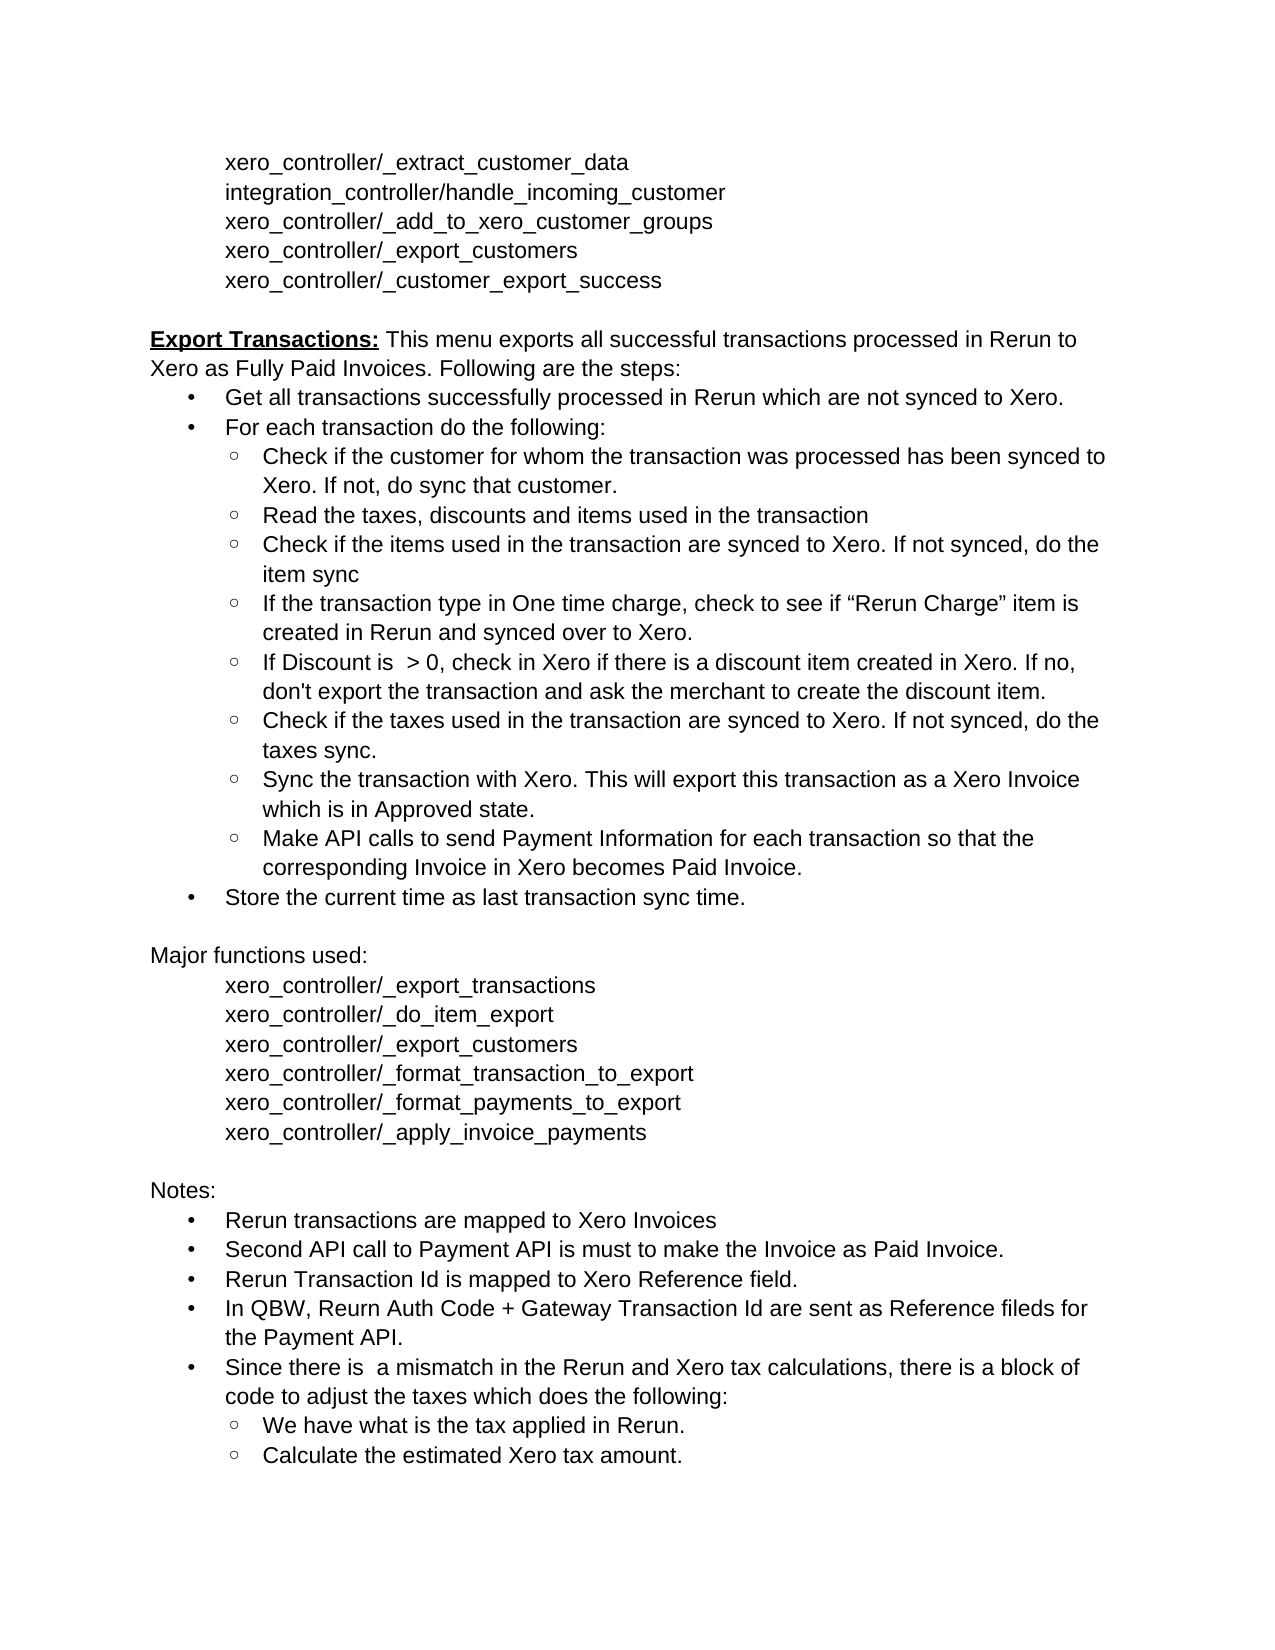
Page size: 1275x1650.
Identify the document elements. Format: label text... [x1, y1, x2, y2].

text xero_controller/_do_item_export [150, 1002, 1274, 1027]
list Check if the customer for whom the transaction was processed has been synced to Xero. If not, do sync that customer. [225, 444, 1125, 499]
list If Discount is > 0, check in Xero if there is a discount item created in Xero. If no, don't export the transaction and ask the merchant to create the discount item. [225, 649, 1125, 704]
text xero_controller/_export_customers [150, 238, 1125, 264]
list Second API call to Payment API is must to make the Invoice as Paid Invoice. [187, 1237, 1125, 1262]
list Read the taxes, discounts and items used in the transaction [225, 502, 1125, 528]
list If the transaction type in One time charge, check to see if “Rerun Charge” item is created in Rerun and synced over to Xero. [225, 591, 1125, 646]
list Rerun transactions are mapped to Xero Invoices [187, 1207, 1125, 1233]
text xero_controller/_add_to_xero_customer_groups [150, 209, 1125, 234]
text Notes: [150, 1178, 1274, 1204]
text xero_controller/_format_payments_to_export [150, 1090, 1274, 1116]
list Check if the taxes used in the transaction are synced to Xero. If not synced, do the taxes sync. [225, 708, 1125, 763]
text Major functions used: [150, 943, 1274, 969]
text xero_controller/_customer_export_success [150, 267, 1125, 293]
text xero_controller/_export_transactions [150, 972, 1274, 998]
list Since there is a mismatch in the Rerun and Xero tax calculations, there is a block of code to adjust the taxes which does the following: [187, 1354, 1125, 1409]
list For each transaction do the following: [187, 414, 1125, 440]
list Store the current time as last transaction sync time. [187, 884, 1274, 910]
text xero_controller/_extract_customer_data [150, 150, 1125, 176]
list Sync the transaction with Xero. This will export this transaction as a Xero Invoice which is in Approved state. [225, 767, 1125, 822]
list Check if the items used in the transaction are synced to Xero. If not synced, do the item sync [225, 532, 1125, 587]
list Make API calls to send Payment Information for each transaction so that the corresponding Invoice in Xero becomes Paid Invoice. [225, 826, 1125, 881]
text Export Transactions: This menu exports all successful transactions processed in Rerun to Xero as Fully Paid Invoices. Following are the steps: [150, 326, 1125, 381]
list Get all transactions successfully processed in Rerun which are not synced to Xero. [187, 385, 1125, 411]
text integration_controller/handle_incoming_customer [150, 179, 1125, 205]
list We have what is the tax applied in Rerun. [225, 1413, 1125, 1439]
text xero_controller/_format_transaction_to_export [150, 1061, 1274, 1086]
text xero_controller/_export_customers [150, 1031, 1274, 1057]
list In QBW, Reurn Auth Code + Gateway Transaction Id are sent as Reference fileds for the Payment API. [187, 1296, 1125, 1351]
text xero_controller/_apply_invoice_payments [150, 1119, 1274, 1145]
list Calculate the estimated Xero tax amount. [225, 1442, 1125, 1468]
list Rerun Transaction Id is mapped to Xero Reference field. [187, 1266, 1125, 1292]
